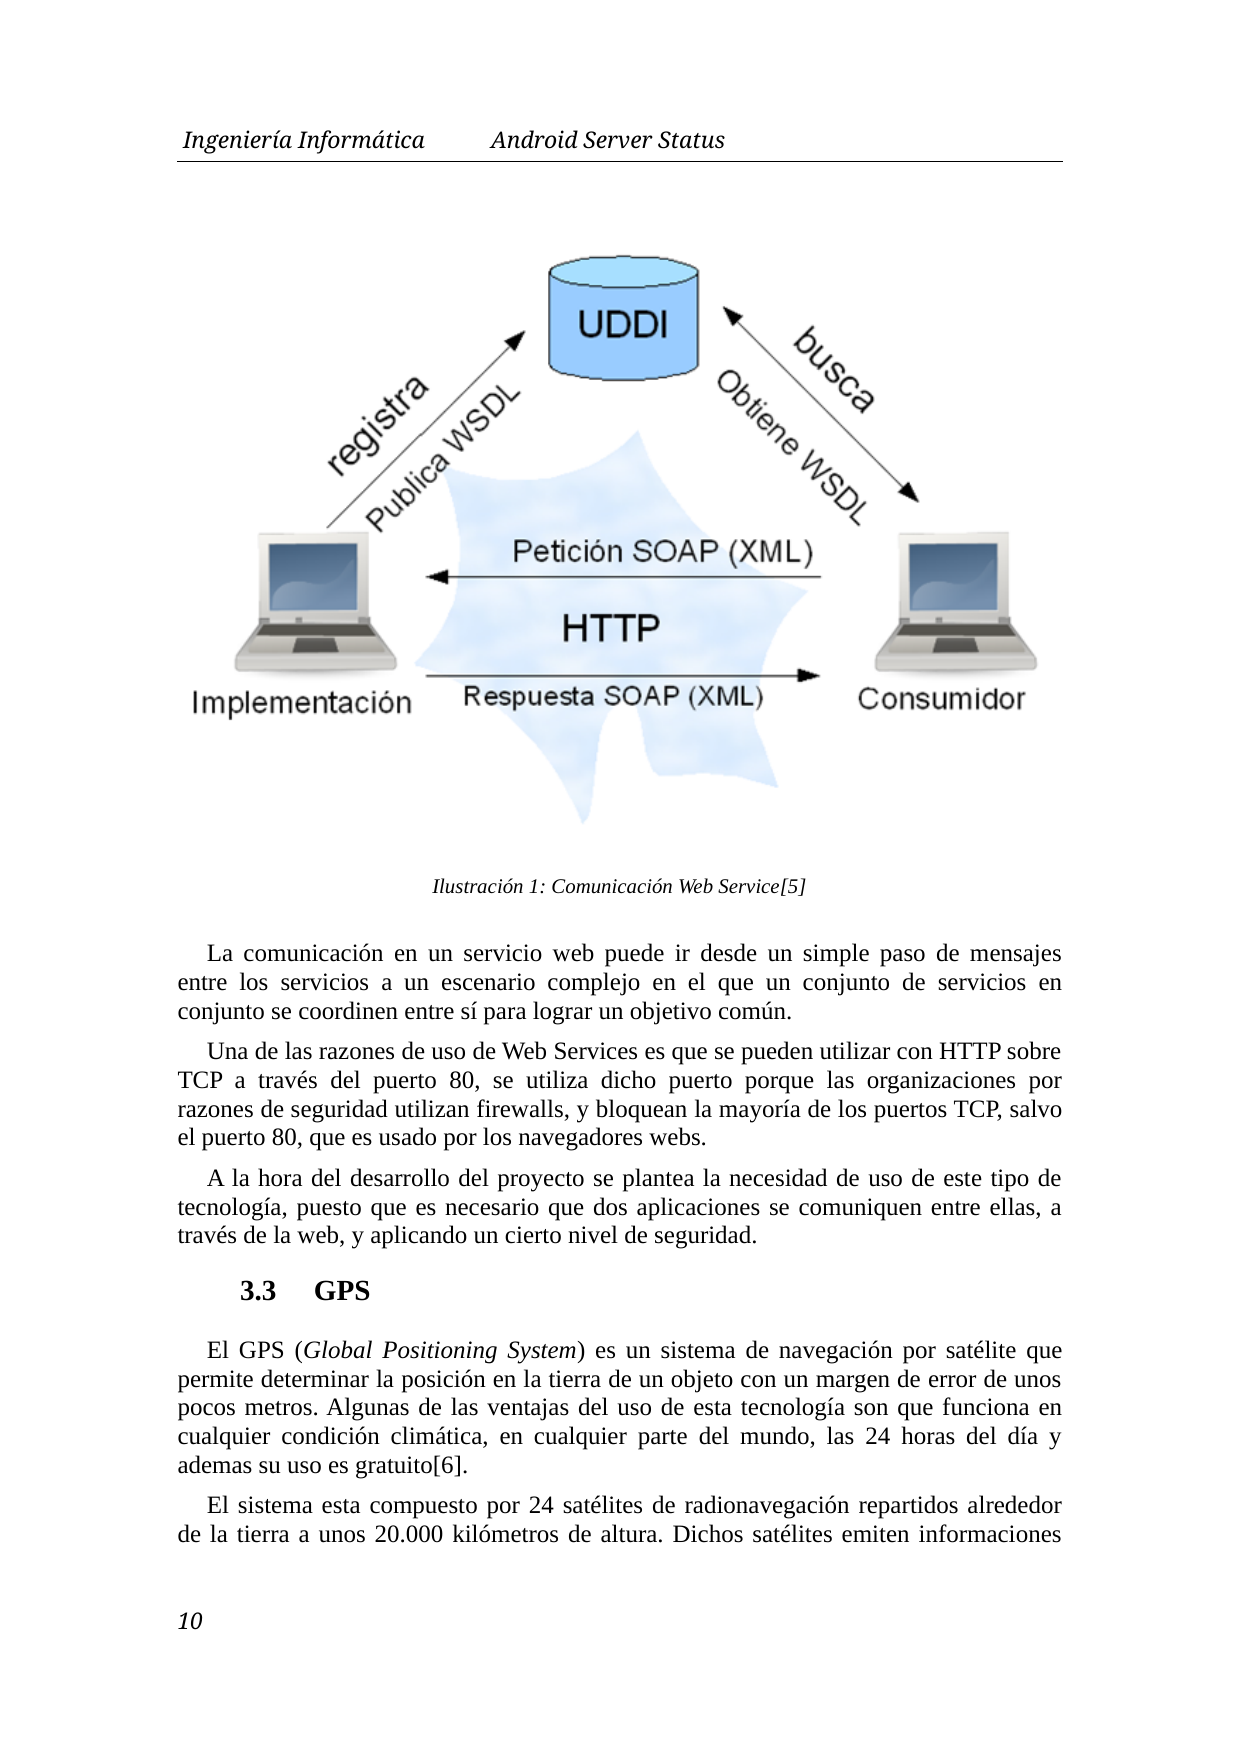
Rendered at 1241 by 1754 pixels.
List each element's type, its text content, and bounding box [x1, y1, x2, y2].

picture [177, 219, 1063, 874]
text El sistema esta compuesto por 24 satélites de radionavegación repartidos alrededor de la tierra a unos 20.000 kilómetros de altura. Dichos satélites emiten informaciones [177, 1491, 1063, 1548]
subtitle GPS [240, 1273, 1063, 1306]
text El GPS (Global Positioning System) es un sistema de navegación por satélite que permite determinar la posición en la tierra de un objeto con un margen de error de unos pocos metros. Algunas de las ventajas del uso de esta tecnología son que funciona en cualquier condición climática, en cualquier parte del mundo, las 24 horas del día y ademas su uso es gratuito[6]. [177, 1335, 1063, 1479]
text Ilustración 1: Comunicación Web Service[5] [177, 874, 1063, 898]
text La comunicación en un servicio web puede ir desde un simple paso de mensajes entre los servicios a un escenario complejo en el que un conjunto de servicios en conjunto se coordinen entre sí para lograr un objetivo común. [177, 938, 1063, 1024]
text Una de las razones de uso de Web Services es que se pueden utilizar con HTTP sobre TCP a través del puerto 80, se utiliza dicho puerto porque las organizaciones por razones de seguridad utilizan firewalls, y bloquean la mayoría de los puertos TCP, salvo el puerto 80, que es usado por los navegadores webs. [177, 1036, 1063, 1151]
text A la hora del desarrollo del proyecto se plantea la necesidad de uso de este tipo de tecnología, puesto que es necesario que dos aplicaciones se comuniquen entre ellas, a través de la web, y aplicando un cierto nivel de seguridad. [177, 1163, 1063, 1249]
